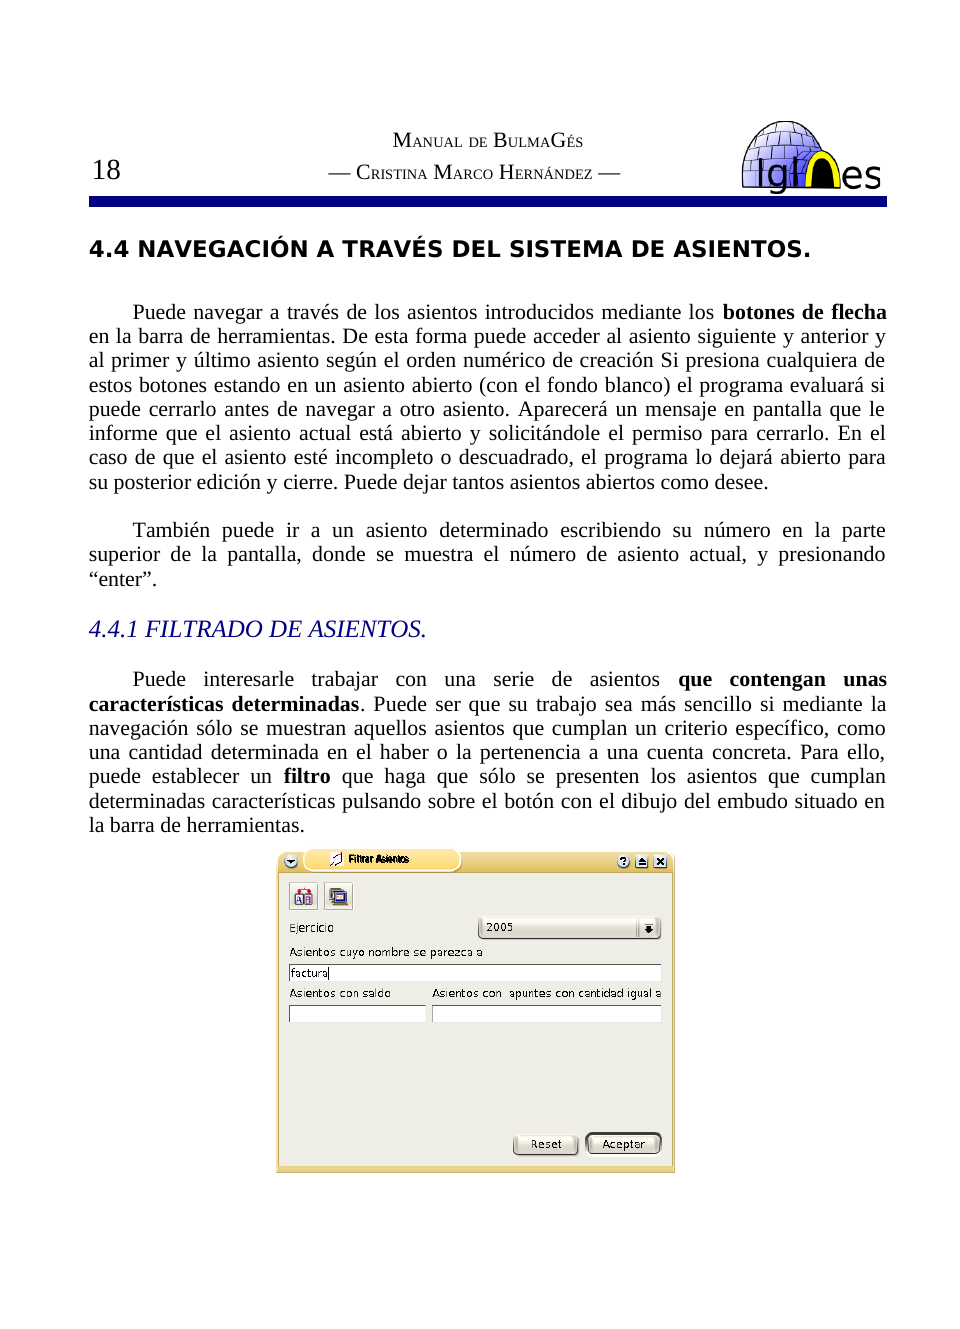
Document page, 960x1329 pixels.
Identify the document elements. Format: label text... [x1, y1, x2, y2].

text Puede navegar a través de los asientos introducidos mediante los botones de flecha en la barra de herramientas. De esta forma puede acceder al asiento siguiente y anterior y al primer y último asiento según el orden numérico de creación Si presiona cualquiera de estos botones estando en un asiento abierto (con el fondo blanco) el programa evaluará si puede cerrarlo antes de navegar a otro asiento. Aparecerá un mensaje en pantalla que le informe que el asiento actual está abierto y solicitándole el permiso para cerrarlo. En el caso de que el asiento esté incompleto o descuadrado, el programa lo dejará abierto para su posterior edición y cierre. Puede dejar tantos asientos abiertos como desee. [88, 300, 887, 494]
picture [276, 847, 675, 1173]
text 4.4.1 FILTRADO DE ASIENTOS. [88, 615, 887, 643]
text También puede ir a un asiento determinado escribiendo su número en la parte superior de la pantalla, donde se muestra el número de asiento actual, y presionando “enter”. [88, 518, 887, 591]
subtitle 4.4 NAVEGACIÓN A TRAVÉS DEL SISTEMA DE ASIENTOS. [88, 236, 887, 263]
picture [741, 121, 881, 194]
text Puede interesarle trabajar con una serie de asientos que contengan unas características determinadas. Puede ser que su trabajo sea más sencillo si mediante la navegación sólo se muestran aquellos asientos que cumplan un criterio específico, como una cantidad determinada en el haber o la pertenencia a una cuenta concreta. Para ello, puede establecer un filtro que haga que sólo se presenten los asientos que cumplan determinadas características pulsando sobre el botón con el dibujo del embudo situado en la barra de herramientas. [88, 667, 887, 837]
